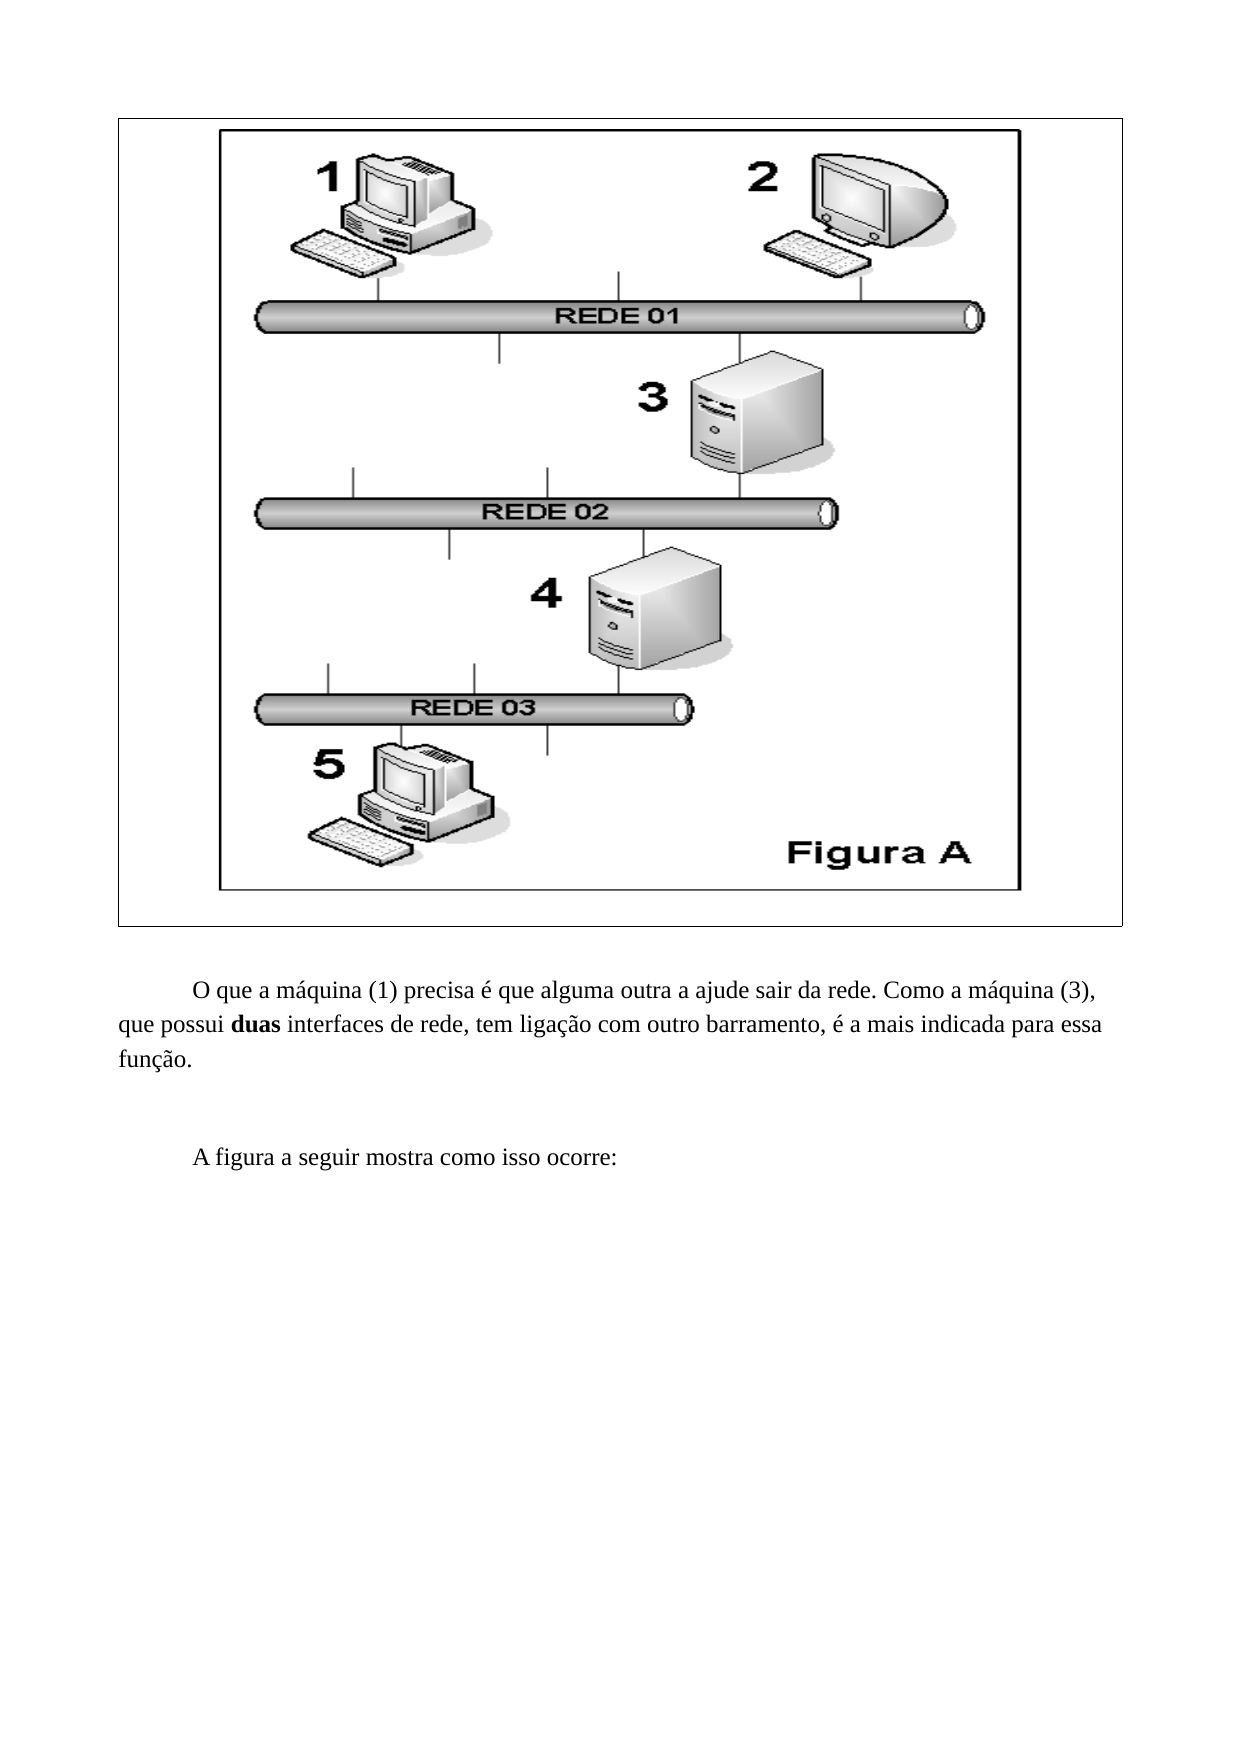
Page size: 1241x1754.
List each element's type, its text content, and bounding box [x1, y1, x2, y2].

text O que a máquina (1) precisa é que alguma outra a ajude sair da rede. Como a máquina (3), que possui duas interfaces de rede, tem ligação com outro barramento, é a mais indicada para essa função. [118, 975, 1122, 1072]
table_header [119, 119, 1122, 926]
text A figura a seguir mostra como isso ocorre: [118, 1142, 1122, 1171]
